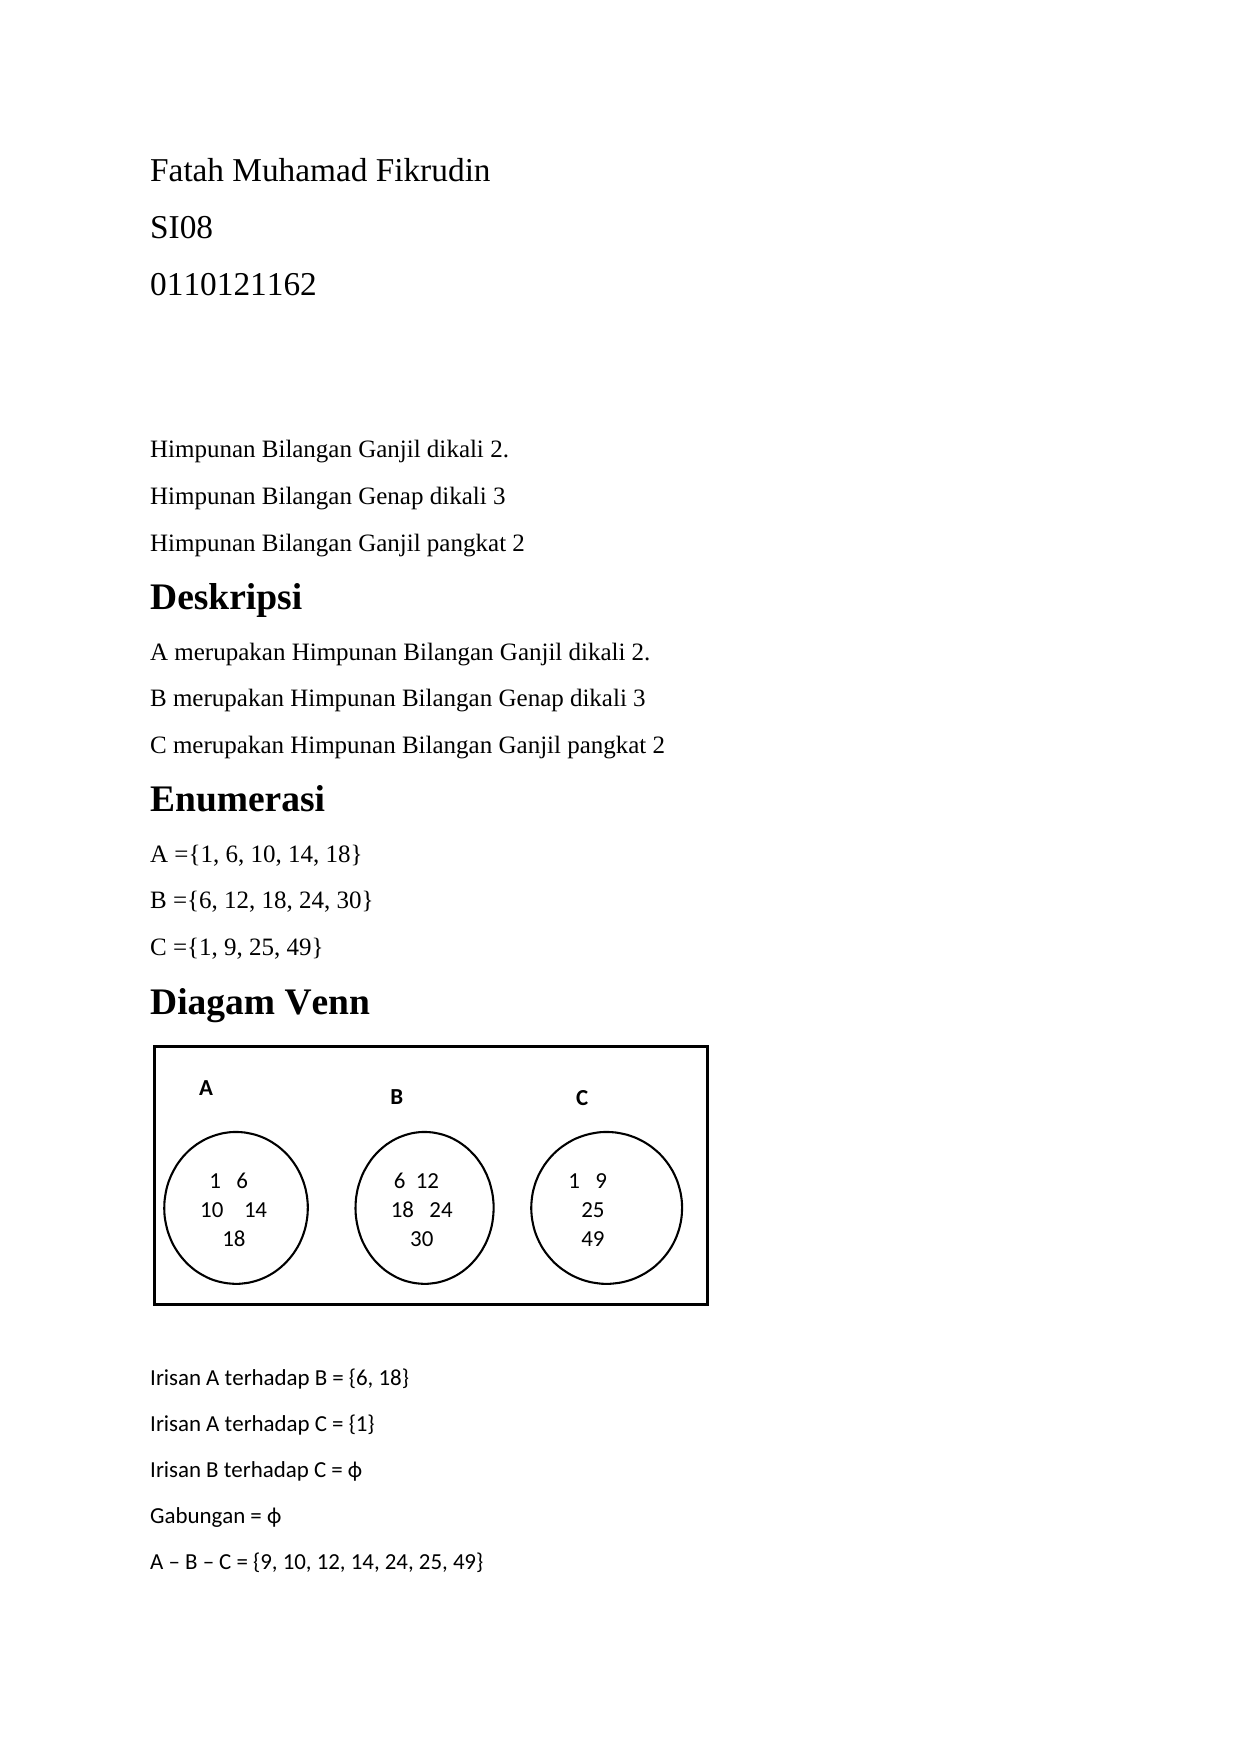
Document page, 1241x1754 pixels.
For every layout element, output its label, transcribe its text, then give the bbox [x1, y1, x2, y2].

text Himpunan Bilangan Ganjil pangkat 2 [150, 528, 1090, 557]
text Himpunan Bilangan Ganjil dikali 2. [150, 434, 1090, 463]
text Gabungan = ф [150, 1501, 1090, 1529]
text Irisan A terhadap C = {1} [150, 1409, 1090, 1437]
text B ={6, 12, 18, 24, 30} [150, 886, 1090, 914]
text B merupakan Himpunan Bilangan Genap dikali 3 [150, 683, 1090, 712]
text A merupakan Himpunan Bilangan Ganjil dikali 2. [150, 637, 1090, 665]
text Irisan A terhadap B = {6, 18} [150, 1363, 1090, 1391]
text Diagam Venn [150, 979, 1090, 1022]
text Fatah Muhamad Fikrudin [150, 150, 1090, 188]
text Himpunan Bilangan Genap dikali 3 [150, 481, 1090, 510]
text Irisan B terhadap C = ф [150, 1455, 1090, 1483]
text C ={1, 9, 25, 49} [150, 932, 1090, 961]
text A ={1, 6, 10, 14, 18} [150, 839, 1090, 867]
text C merupakan Himpunan Bilangan Ganjil pangkat 2 [150, 730, 1090, 759]
text SI08 [150, 207, 1090, 245]
text 0110121162 [150, 264, 1090, 302]
text Deskripsi [150, 575, 1090, 618]
text A – B – C = {9, 10, 12, 14, 24, 25, 49} [150, 1547, 1090, 1575]
text Enumerasi [150, 777, 1090, 820]
